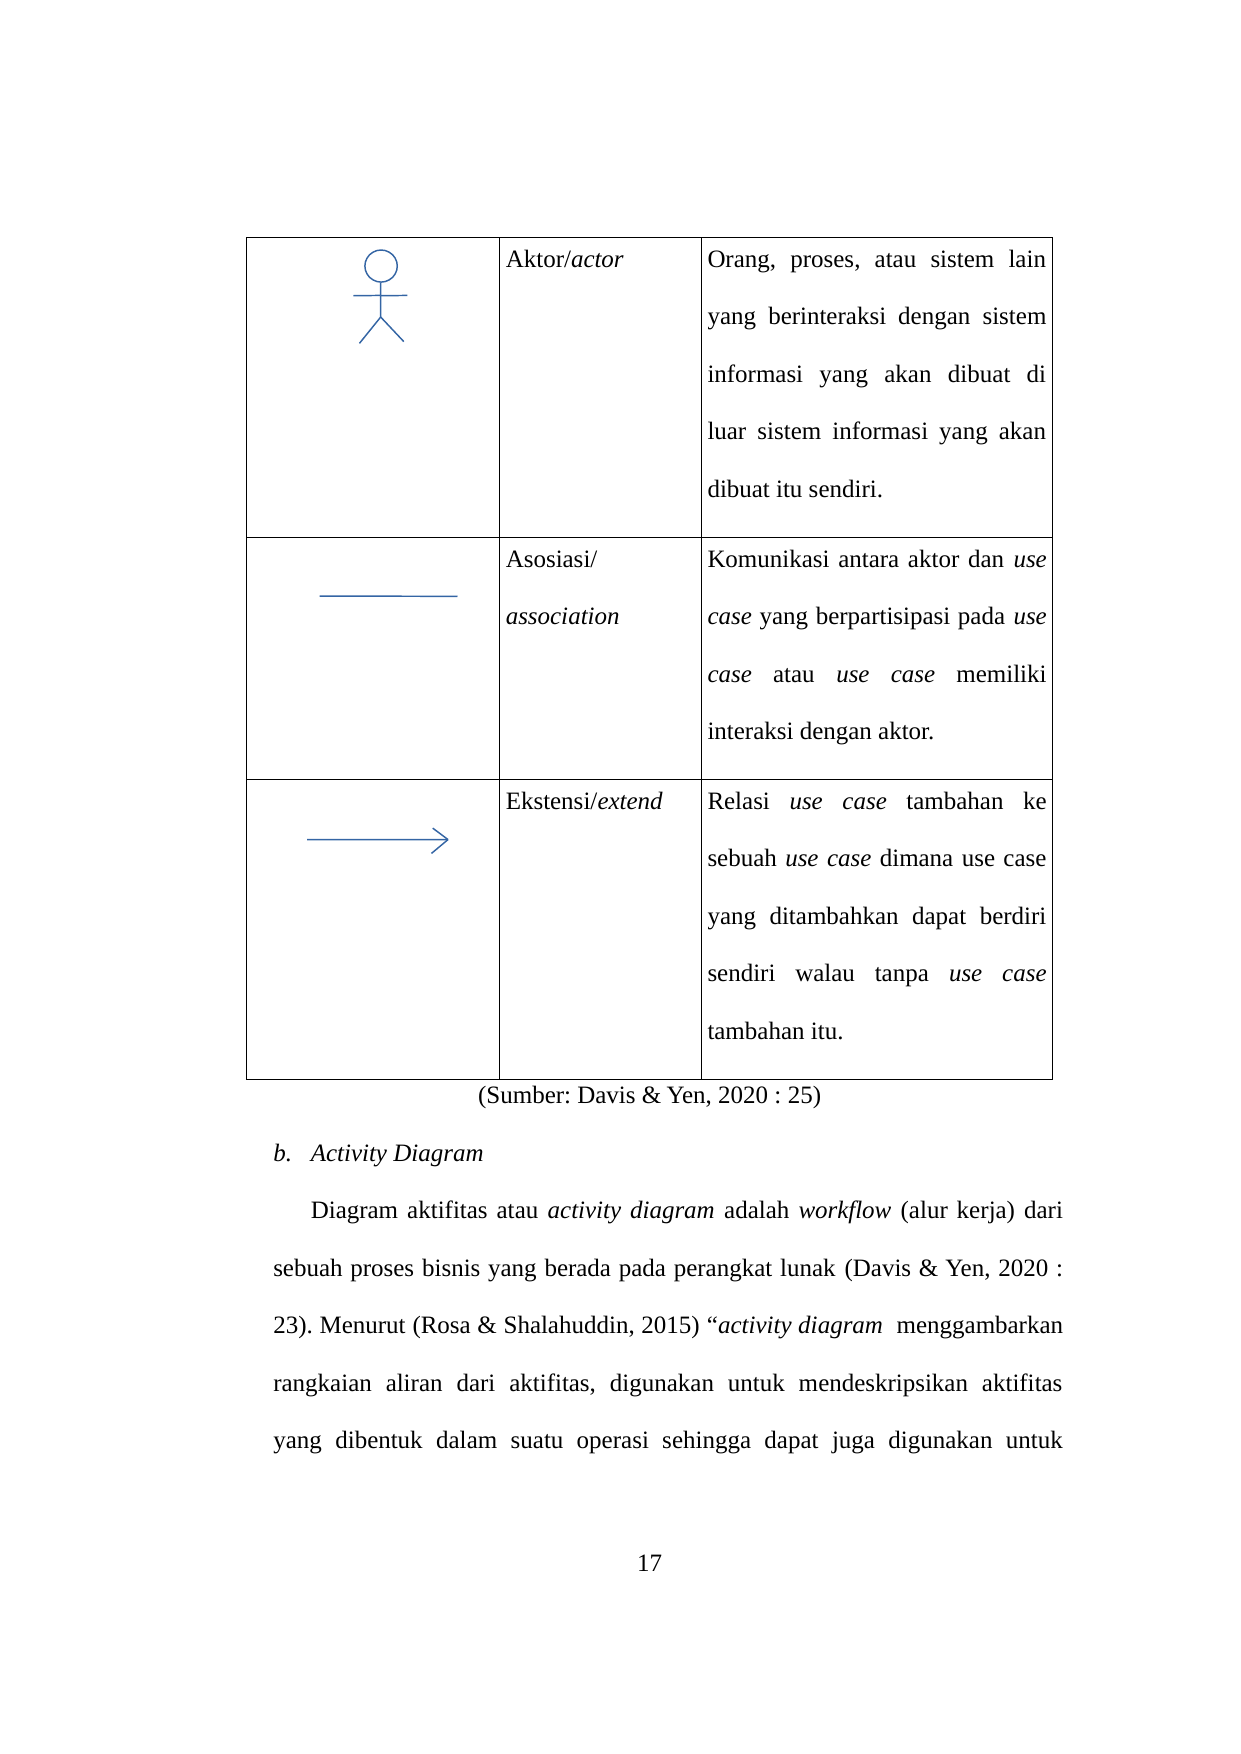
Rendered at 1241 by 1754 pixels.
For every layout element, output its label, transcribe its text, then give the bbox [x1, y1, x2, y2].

table_cell Komunikasi antara aktor dan use case yang berpartisipasi pada use case atau use case memiliki interaksi dengan aktor. [702, 538, 1052, 779]
table_cell Asosiasi/association [500, 538, 701, 779]
table_cell Aktor/actor [500, 238, 701, 537]
table_cell Orang, proses, atau sistem lain yang berinteraksi dengan sistem informasi yang akan dibuat di luar sistem informasi yang akan dibuat itu sendiri. [702, 238, 1052, 537]
list Activity Diagram [273, 1138, 1063, 1166]
text Diagram aktifitas atau activity diagram adalah workflow (alur kerja) dari sebuah proses bisnis yang berada pada perangkat lunak (Davis & Yen, 2020 : 23)⁠. Menurut (Rosa & Shalahuddin, 2015)⁠ “activity diagram menggambarkan rangkaian aliran dari aktifitas, digunakan untuk mendeskripsikan aktifitas yang dibentuk dalam suatu operasi sehingga dapat juga digunakan untuk [273, 1195, 1063, 1454]
table_cell [247, 780, 499, 1079]
table_cell [247, 538, 499, 779]
table_cell [247, 238, 499, 537]
table_cell Relasi use case tambahan ke sebuah use case dimana use case yang ditambahkan dapat berdiri sendiri walau tanpa use case tambahan itu. [702, 780, 1052, 1079]
table_cell Ekstensi/extend [500, 780, 701, 1079]
text (Sumber: Davis & Yen, 2020 : 25)⁠ [236, 1080, 1063, 1109]
